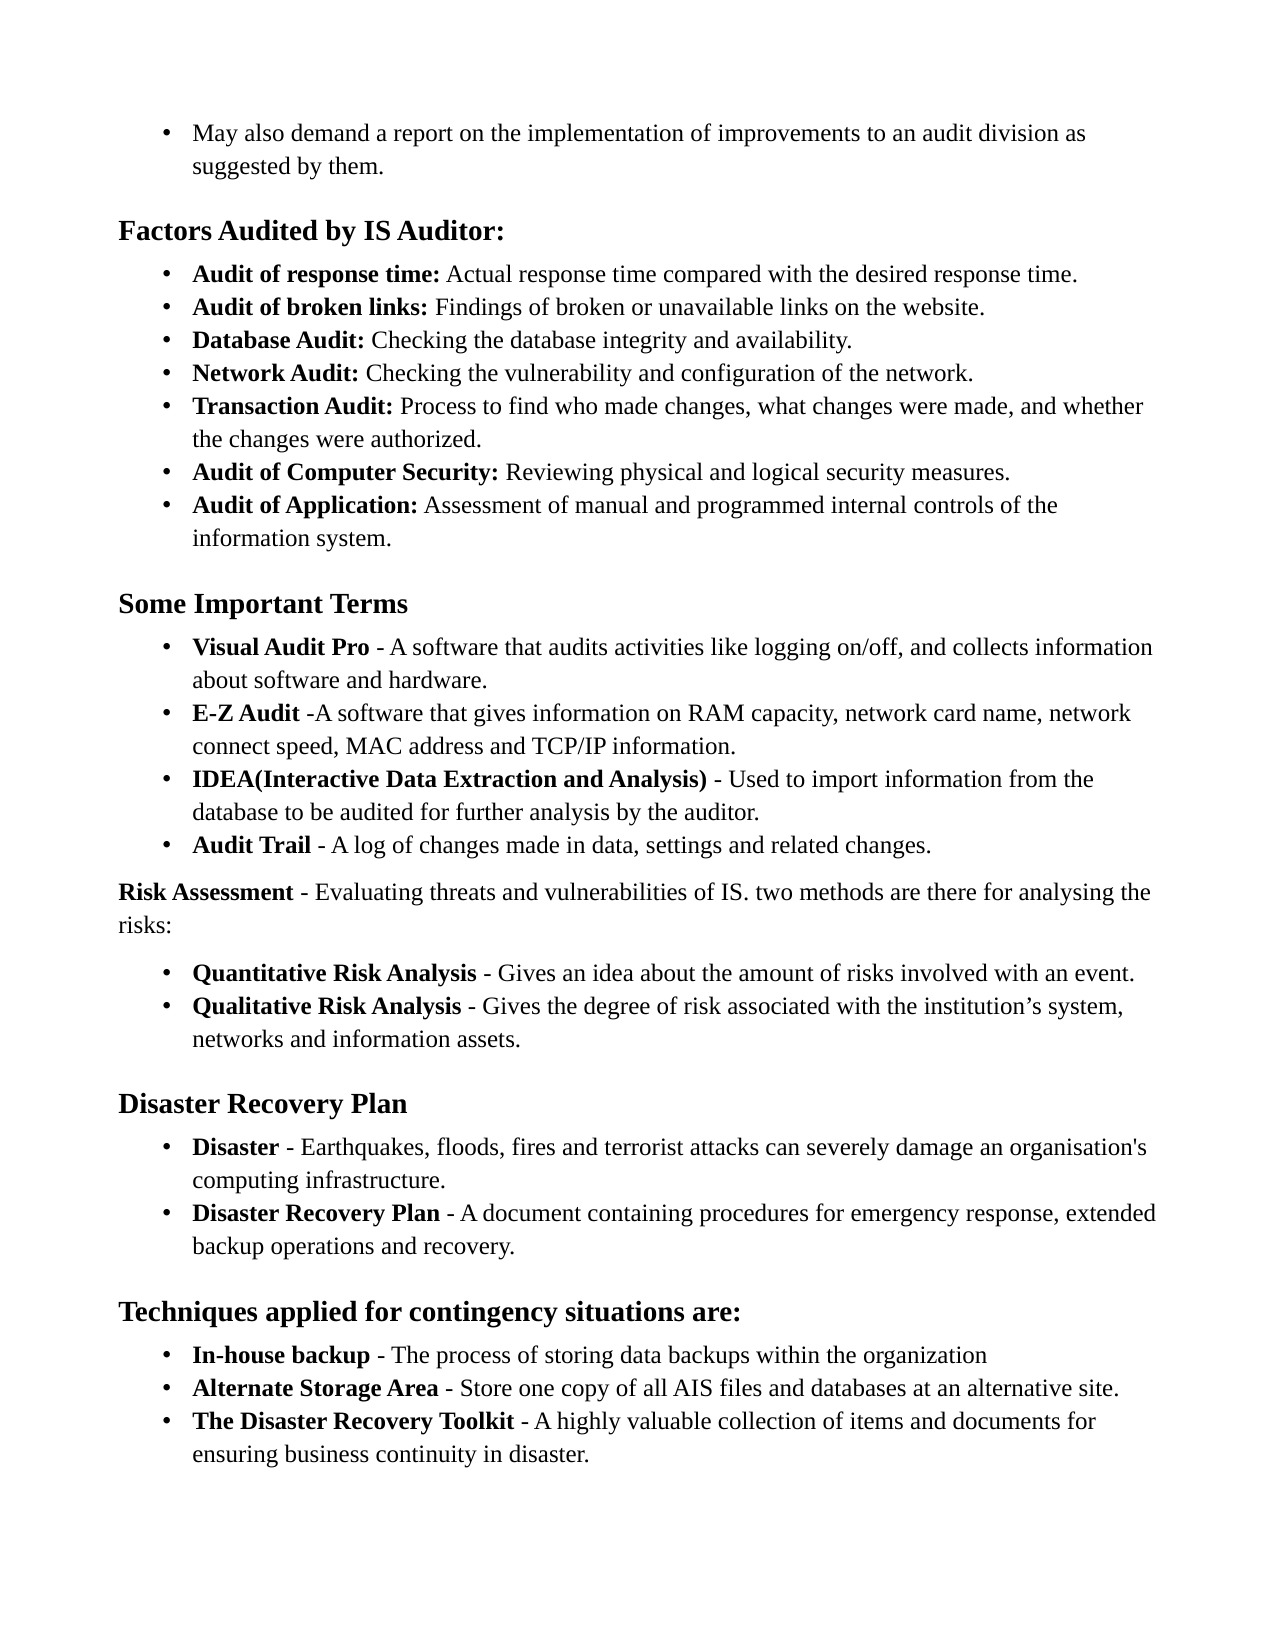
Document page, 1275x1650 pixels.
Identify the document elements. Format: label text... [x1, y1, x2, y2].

list Network Audit: Checking the vulnerability and configuration of the network. [162, 358, 1157, 387]
list E-Z Audit -A software that gives information on RAM capacity, network card name, network connect speed, MAC address and TCP/IP information. [162, 698, 1157, 759]
list May also demand a report on the implementation of improvements to an audit division as suggested by them. [162, 118, 1157, 180]
list In-house backup - The process of storing data backups within the organization [162, 1340, 1157, 1368]
subtitle Some Important Terms [118, 586, 1157, 619]
list Disaster Recovery Plan - A document containing procedures for emergency response, extended backup operations and recovery. [162, 1198, 1157, 1260]
subtitle Factors Audited by IS Auditor: [118, 213, 1157, 247]
list Quantitative Risk Analysis - Gives an idea about the amount of risks involved with an event. [162, 958, 1157, 987]
subtitle Techniques applied for contingency situations are: [118, 1294, 1157, 1327]
list Transaction Audit: Process to find who made changes, what changes were made, and whether the changes were authorized. [162, 391, 1157, 453]
list Audit of Computer Security: Reviewing physical and logical security measures. [162, 457, 1157, 486]
list Audit of broken links: Findings of broken or unavailable links on the website. [162, 292, 1157, 321]
list Audit of Application: Assessment of manual and programmed internal controls of the information system. [162, 491, 1157, 552]
list Audit of response time: Actual response time compared with the desired response time. [162, 259, 1157, 288]
list Database Audit: Checking the database integrity and availability. [162, 325, 1157, 354]
list Qualitative Risk Analysis - Gives the degree of risk associated with the institution’s system, networks and information assets. [162, 991, 1157, 1053]
list Disaster - Earthquakes, floods, fires and terrorist attacks can severely damage an organisation's computing infrastructure. [162, 1132, 1157, 1194]
list Audit Trail - A log of changes made in data, settings and related changes. [162, 830, 1157, 859]
text Risk Assessment - Evaluating threats and vulnerabilities of IS. two methods are there for analysing the risks: [118, 877, 1157, 939]
list The Disaster Recovery Toolkit - A highly valuable collection of items and documents for ensuring business continuity in disaster. [162, 1406, 1157, 1467]
list Alternate Storage Area - Store one copy of all AIS files and databases at an alternative site. [162, 1373, 1157, 1401]
list IDEA(Interactive Data Extraction and Analysis) - Used to import information from the database to be audited for further analysis by the auditor. [162, 764, 1157, 826]
list Visual Audit Pro - A software that audits activities like logging on/off, and collects information about software and hardware. [162, 632, 1157, 693]
subtitle Disaster Recovery Plan [118, 1086, 1157, 1120]
